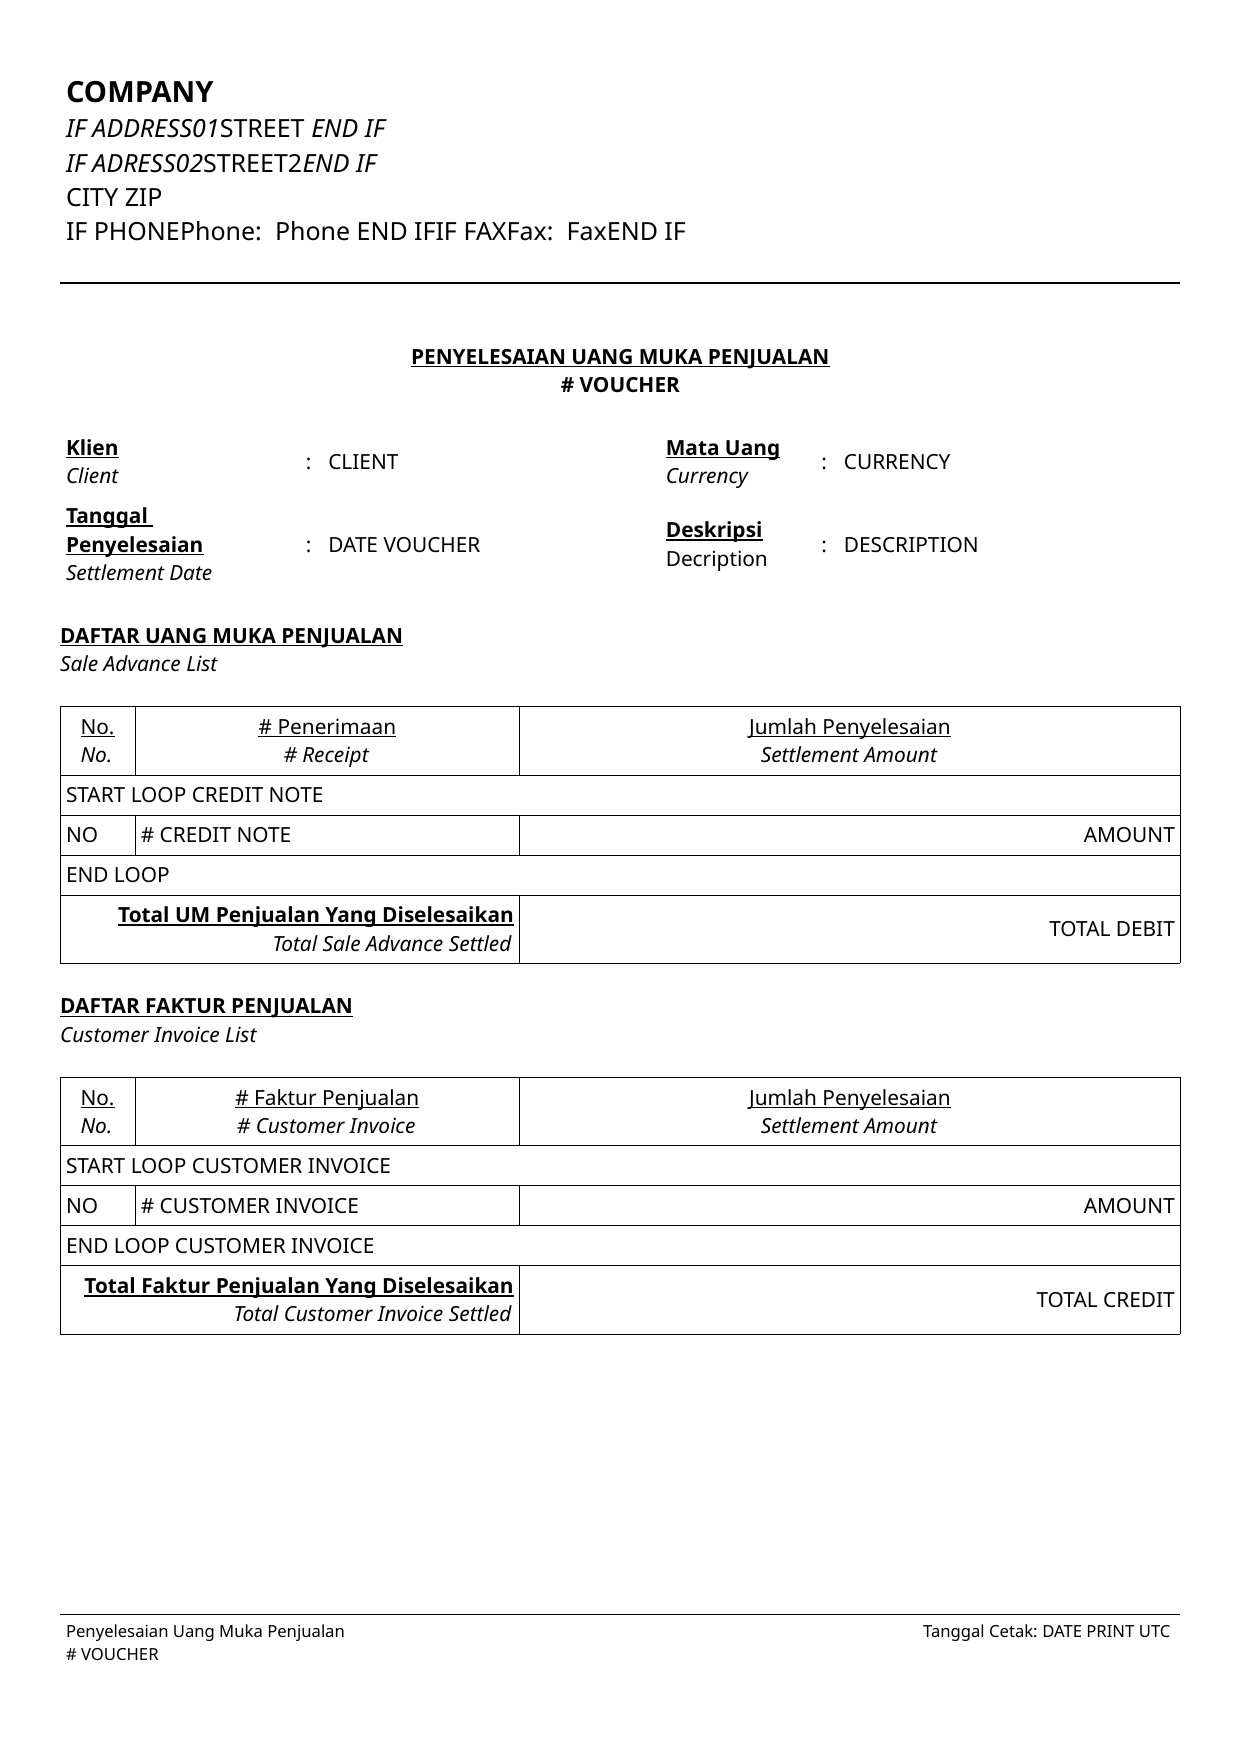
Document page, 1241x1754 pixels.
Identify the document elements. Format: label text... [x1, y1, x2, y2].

table_header Jumlah Penyelesaian Settlement Amount [520, 1078, 1180, 1145]
table_cell START LOOP CREDIT NOTE [61, 776, 1180, 814]
text Customer Invoice List [60, 1020, 1180, 1048]
table_cell Tanggal Penyelesaian Settlement Date [60, 496, 294, 592]
table_cell TOTAL DEBIT [520, 896, 1180, 963]
table_cell Deskripsi Decription [660, 496, 810, 592]
table_header : [810, 427, 838, 496]
table_cell Total Faktur Penjualan Yang Diselesaikan Total Customer Invoice Settled [61, 1266, 519, 1334]
table_header No. No. [61, 1078, 135, 1145]
table_header CURRENCY [838, 427, 1180, 496]
table_header # Penerimaan # Receipt [136, 707, 519, 774]
text # VOUCHER [60, 370, 1180, 399]
table_cell : [810, 496, 838, 592]
table_cell NO [61, 1186, 135, 1225]
text Sale Advance List [60, 649, 1180, 678]
text PENYELESAIAN UANG MUKA PENJUALAN [60, 342, 1180, 370]
table_header Jumlah Penyelesaian Settlement Amount [520, 707, 1180, 774]
table_cell NO [61, 816, 135, 854]
table_header # Faktur Penjualan # Customer Invoice [136, 1078, 519, 1145]
table_header CLIENT [323, 427, 651, 496]
table_header Mata Uang Currency [660, 427, 810, 496]
table_cell DATE VOUCHER [323, 496, 651, 592]
table_cell AMOUNT [520, 1186, 1180, 1225]
text DAFTAR FAKTUR PENJUALAN [60, 991, 1180, 1020]
table_cell DESCRIPTION [838, 496, 1180, 592]
table_cell END LOOP [61, 856, 1180, 894]
table_header : [294, 427, 322, 496]
table_cell : [294, 496, 322, 592]
table_header [651, 427, 660, 496]
table_header Klien Client [60, 427, 294, 496]
table_cell Total UM Penjualan Yang Diselesaikan Total Sale Advance Settled [61, 896, 519, 963]
table_cell START LOOP CUSTOMER INVOICE [61, 1146, 1180, 1185]
table_cell # CUSTOMER INVOICE [136, 1186, 519, 1225]
text DAFTAR UANG MUKA PENJUALAN [60, 621, 1180, 649]
table_cell END LOOP CUSTOMER INVOICE [61, 1226, 1180, 1265]
table_header No. No. [61, 707, 135, 774]
table_cell [651, 496, 660, 592]
table_cell AMOUNT [520, 816, 1180, 854]
table_cell # CREDIT NOTE [136, 816, 519, 854]
table_cell TOTAL CREDIT [520, 1266, 1180, 1334]
